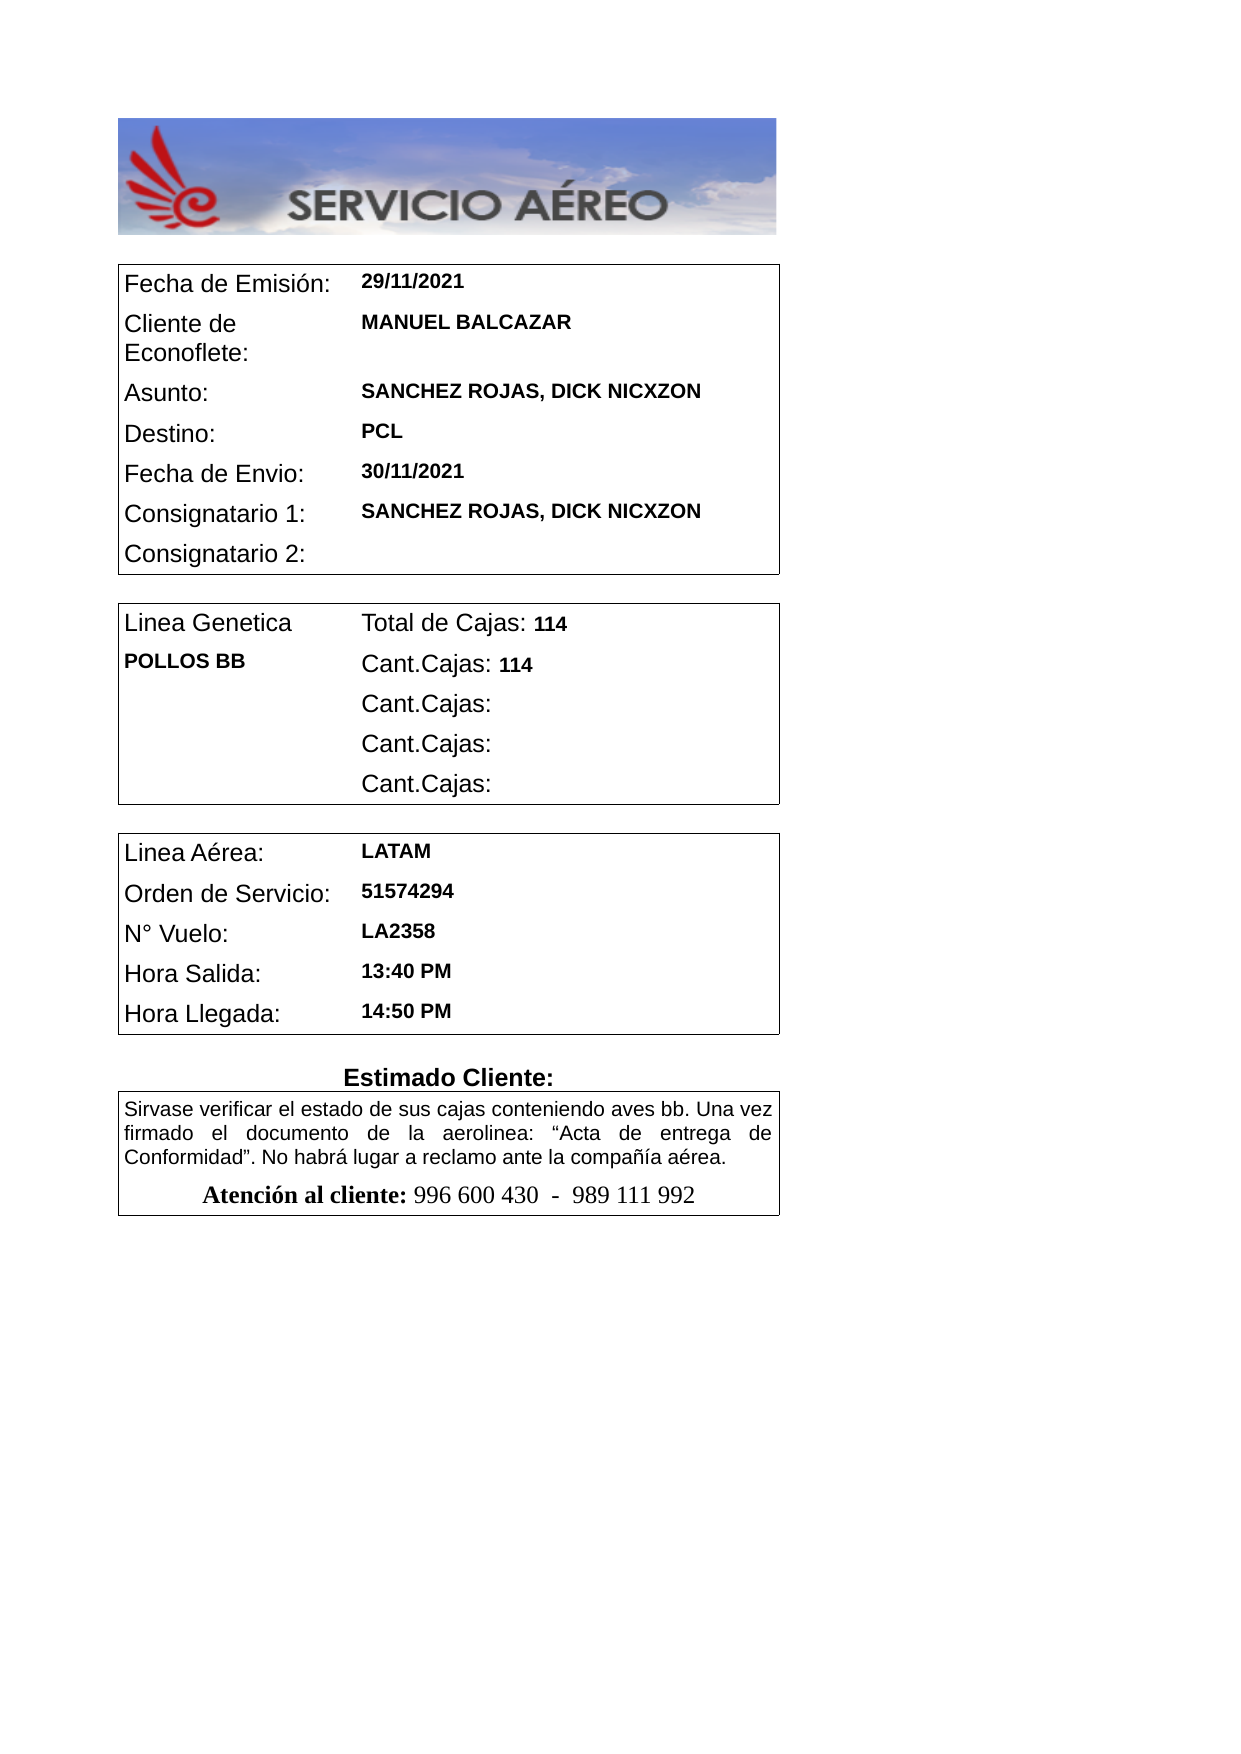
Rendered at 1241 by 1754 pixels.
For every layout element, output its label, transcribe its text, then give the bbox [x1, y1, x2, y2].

table_cell [356, 575, 779, 603]
table_cell Cant.Cajas: 114 [356, 643, 779, 683]
table_cell SANCHEZ ROJAS, DICK NICXZON [356, 373, 779, 413]
table_cell PCL [356, 413, 779, 453]
table_cell Cant.Cajas: [356, 723, 779, 763]
table_cell MANUEL BALCAZAR [356, 304, 779, 373]
table_cell [119, 723, 356, 763]
table_cell Linea Genetica [119, 604, 356, 643]
table_cell Cant.Cajas: [356, 764, 779, 804]
table_cell [118, 575, 356, 603]
table_header 29/11/2021 [356, 265, 779, 304]
table_cell [119, 764, 356, 804]
table_cell Orden de Servicio: [119, 873, 356, 913]
table_cell [119, 683, 356, 723]
table_cell Consignatario 2: [119, 534, 356, 574]
table_cell Total de Cajas: 114 [356, 604, 779, 643]
table_cell LA2358 [356, 913, 779, 953]
table_cell [356, 534, 779, 574]
table_cell LATAM [356, 834, 779, 873]
table_cell Sirvase verificar el estado de sus cajas conteniendo aves bb. Una vez firmado el documento de la aerolinea: “Acta de entrega de Conformidad”. No habrá lugar a reclamo ante la compañía aérea. [119, 1092, 779, 1175]
table_cell 51574294 [356, 873, 779, 913]
table_cell N° Vuelo: [119, 913, 356, 953]
table_cell [356, 805, 779, 833]
table_cell Cant.Cajas: [356, 683, 779, 723]
table_cell Destino: [119, 413, 356, 453]
table_cell Linea Aérea: [119, 834, 356, 873]
table_header Fecha de Emisión: [119, 265, 356, 304]
table_cell 30/11/2021 [356, 453, 779, 493]
table_cell Cliente de Econoflete: [119, 304, 356, 373]
table_cell 13:40 PM [356, 953, 779, 993]
picture [118, 118, 777, 235]
table_cell Hora Salida: [119, 953, 356, 993]
table_cell Estimado Cliente: [118, 1035, 779, 1091]
table_cell 14:50 PM [356, 994, 779, 1034]
table_cell Consignatario 1: [119, 493, 356, 533]
table_cell [118, 805, 356, 833]
table_cell Hora Llegada: [119, 994, 356, 1034]
table_cell Fecha de Envio: [119, 453, 356, 493]
table_cell Asunto: [119, 373, 356, 413]
table_cell Atención al cliente: 996 600 430 - 989 111 992 [119, 1175, 779, 1215]
table_cell POLLOS BB [119, 643, 356, 683]
table_cell SANCHEZ ROJAS, DICK NICXZON [356, 493, 779, 533]
